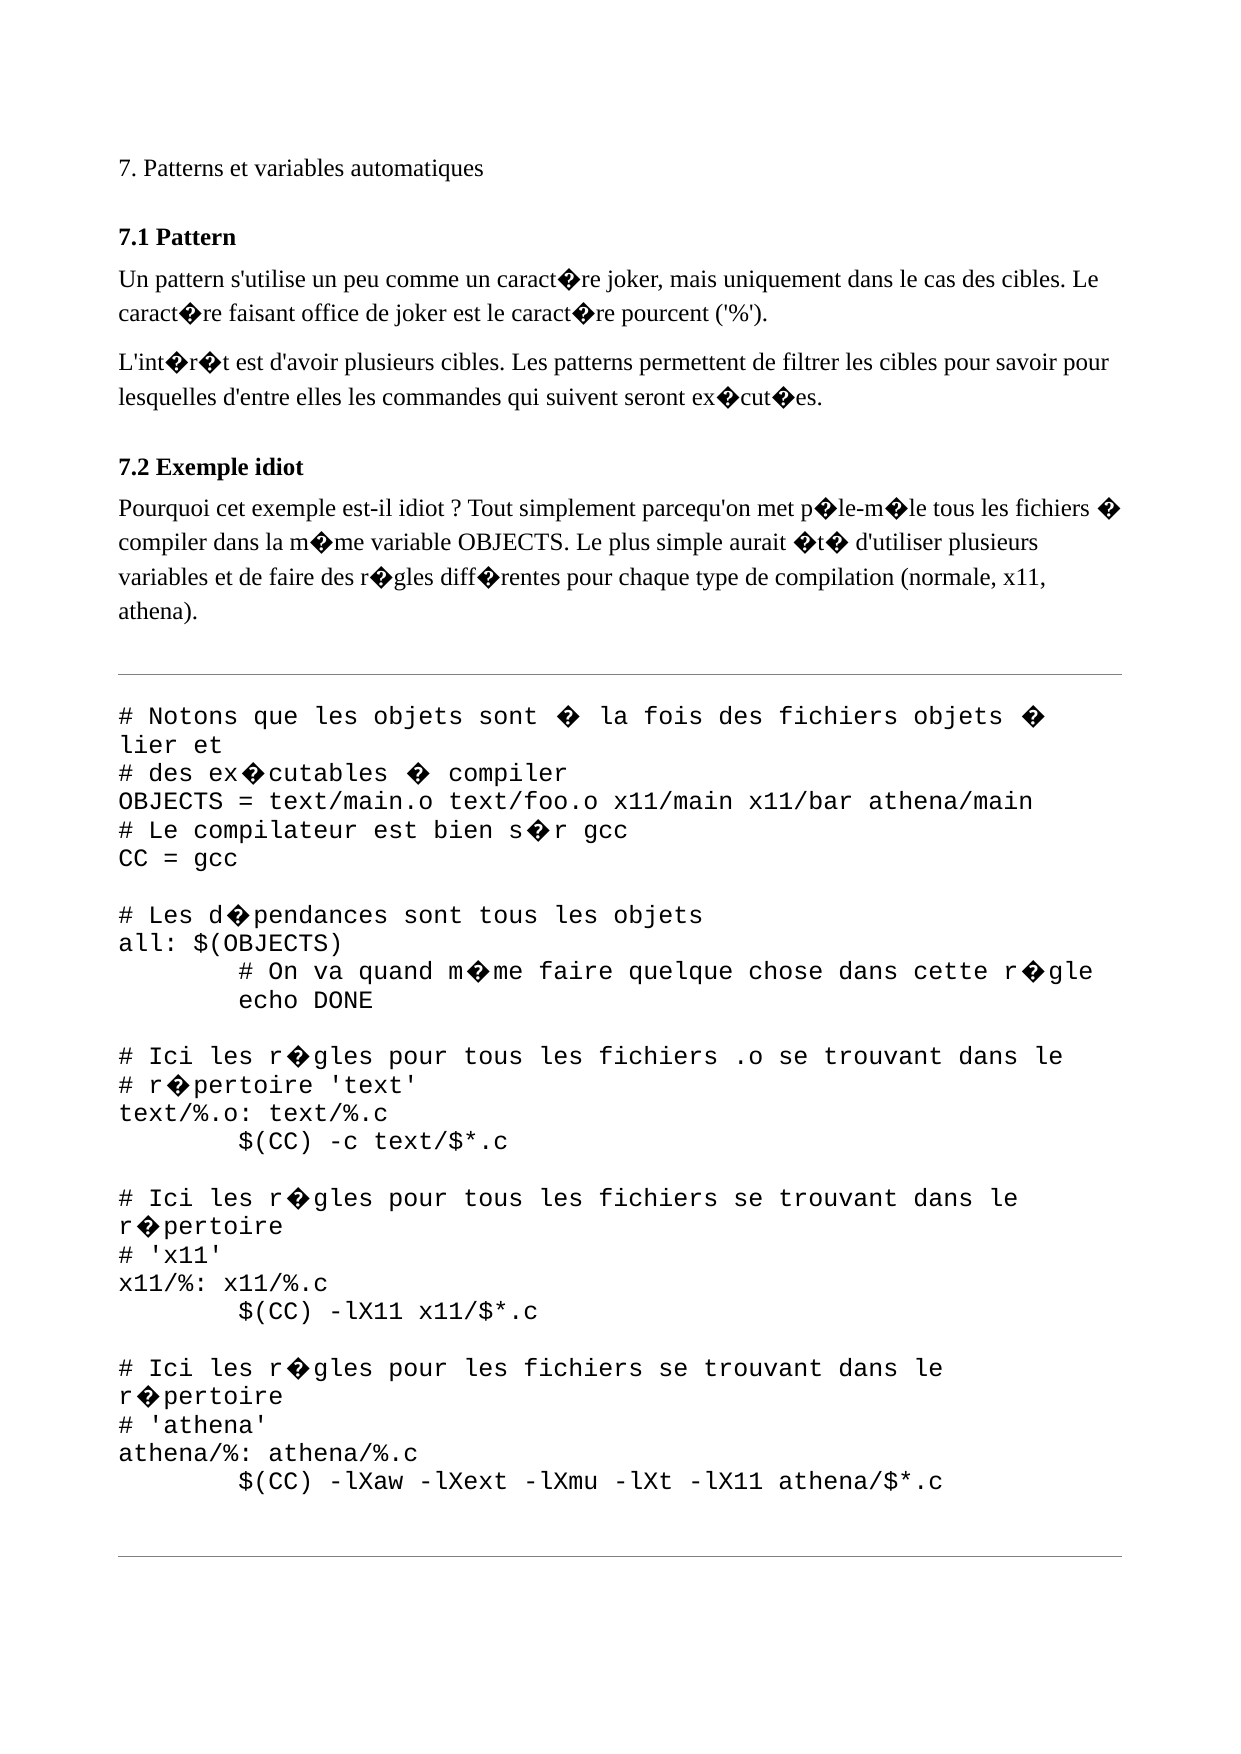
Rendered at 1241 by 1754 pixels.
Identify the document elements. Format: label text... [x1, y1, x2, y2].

text all: $(OBJECTS) [118, 931, 1122, 959]
text # 'x11' [118, 1242, 1122, 1271]
text CC = gcc [118, 846, 1122, 874]
text Un pattern s'utilise un peu comme un caract�re joker, mais uniquement dans le cas des cibles. Le caract�re faisant office de joker est le caract�re pourcent ('%'). [118, 264, 1122, 327]
text echo DONE [118, 987, 1122, 1016]
text x11/%: x11/%.c [118, 1271, 1122, 1299]
text # 'athena' [118, 1412, 1122, 1441]
text # Ici les r�gles pour tous les fichiers se trouvant dans le r�pertoire [118, 1186, 1122, 1242]
text text/%.o: text/%.c [118, 1101, 1122, 1129]
subtitle 7.1 Pattern [118, 222, 1122, 251]
text Pourquoi cet exemple est-il idiot ? Tout simplement parcequ'on met p�le-m�le tous les fichiers � compiler dans la m�me variable OBJECTS. Le plus simple aurait �t� d'utiliser plusieurs variables et de faire des r�gles diff�rentes pour chaque type de compilation (normale, x11, athena). [118, 493, 1122, 625]
text # Le compilateur est bien s�r gcc [118, 817, 1122, 846]
text # Ici les r�gles pour tous les fichiers .o se trouvant dans le [118, 1044, 1122, 1072]
text OBJECTS = text/main.o text/foo.o x11/main x11/bar athena/main [118, 789, 1122, 817]
text # Ici les r�gles pour les fichiers se trouvant dans le r�pertoire [118, 1356, 1122, 1412]
text # r�pertoire 'text' [118, 1072, 1122, 1101]
text # Les d�pendances sont tous les objets [118, 902, 1122, 931]
text $(CC) -c text/$*.c [118, 1129, 1122, 1157]
text L'int�r�t est d'avoir plusieurs cibles. Les patterns permettent de filtrer les cibles pour savoir pour lesquelles d'entre elles les commandes qui suivent seront ex�cut�es. [118, 347, 1122, 411]
text 7. Patterns et variables automatiques [118, 118, 1122, 181]
subtitle 7.2 Exemple idiot [118, 452, 1122, 480]
text # Notons que les objets sont � la fois des fichiers objets � lier et [118, 704, 1122, 761]
text $(CC) -lX11 x11/$*.c [118, 1299, 1122, 1327]
text # des ex�cutables � compiler [118, 761, 1122, 789]
text # On va quand m�me faire quelque chose dans cette r�gle [118, 959, 1122, 987]
text $(CC) -lXaw -lXext -lXmu -lXt -lX11 athena/$*.c [118, 1469, 1122, 1497]
text athena/%: athena/%.c [118, 1441, 1122, 1469]
